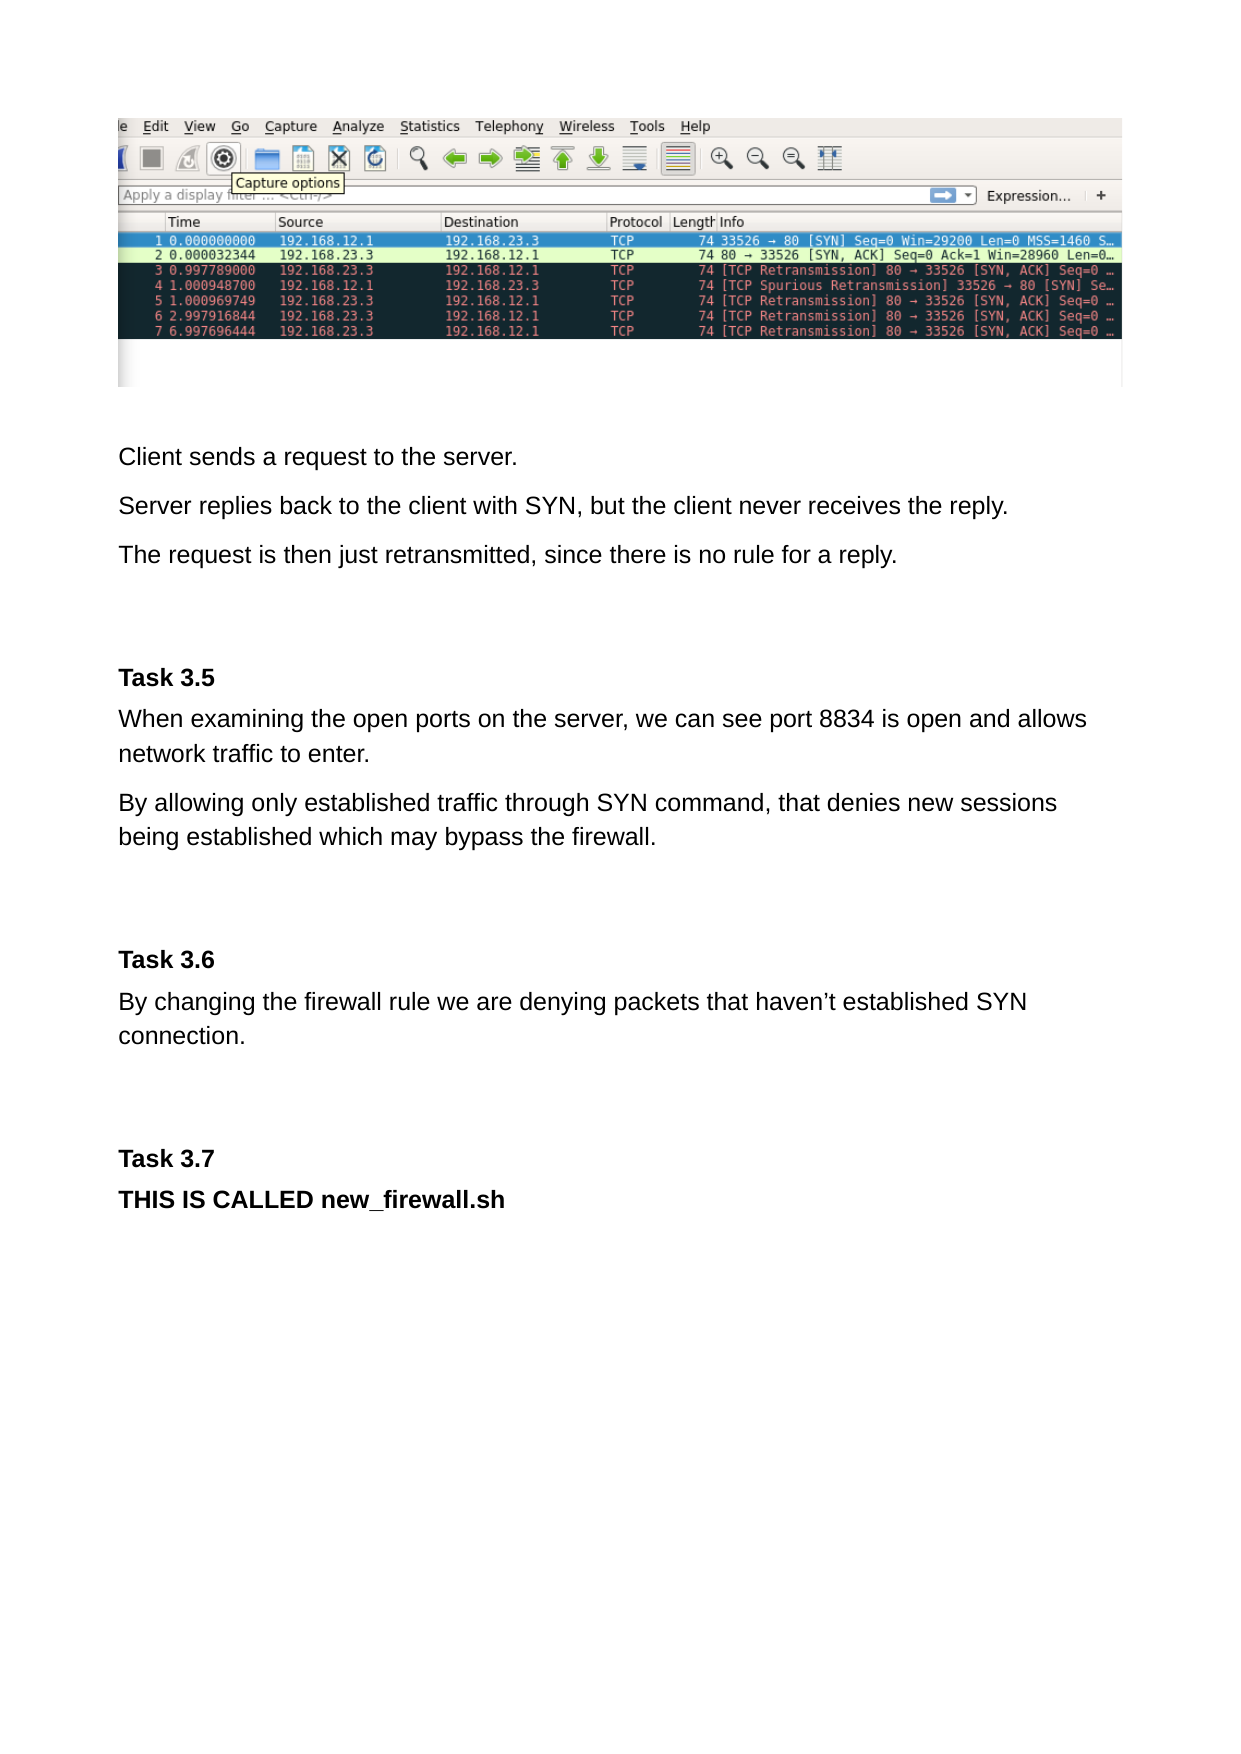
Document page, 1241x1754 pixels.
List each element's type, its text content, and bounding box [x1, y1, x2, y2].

picture [118, 118, 1123, 387]
text By allowing only established traffic through SYN command, that denies new sessions being established which may bypass the firewall. [118, 788, 1122, 851]
text Server replies back to the client with SYN, but the client never receives the reply. [118, 491, 1122, 519]
text When examining the open ports on the server, we can see port 8834 is open and allows network traffic to enter. [118, 704, 1122, 767]
text THIS IS CALLED new_firewall.sh [118, 1186, 1122, 1214]
text The request is then just retransmitted, since there is no rule for a reply. [118, 540, 1122, 569]
text Client sends a request to the server. [118, 442, 1122, 471]
subtitle Task 3.7 [118, 1144, 1122, 1173]
subtitle Task 3.5 [118, 663, 1122, 692]
text By changing the firewall rule we are denying packets that haven’t established SYN connection. [118, 987, 1122, 1050]
subtitle Task 3.6 [118, 945, 1122, 974]
